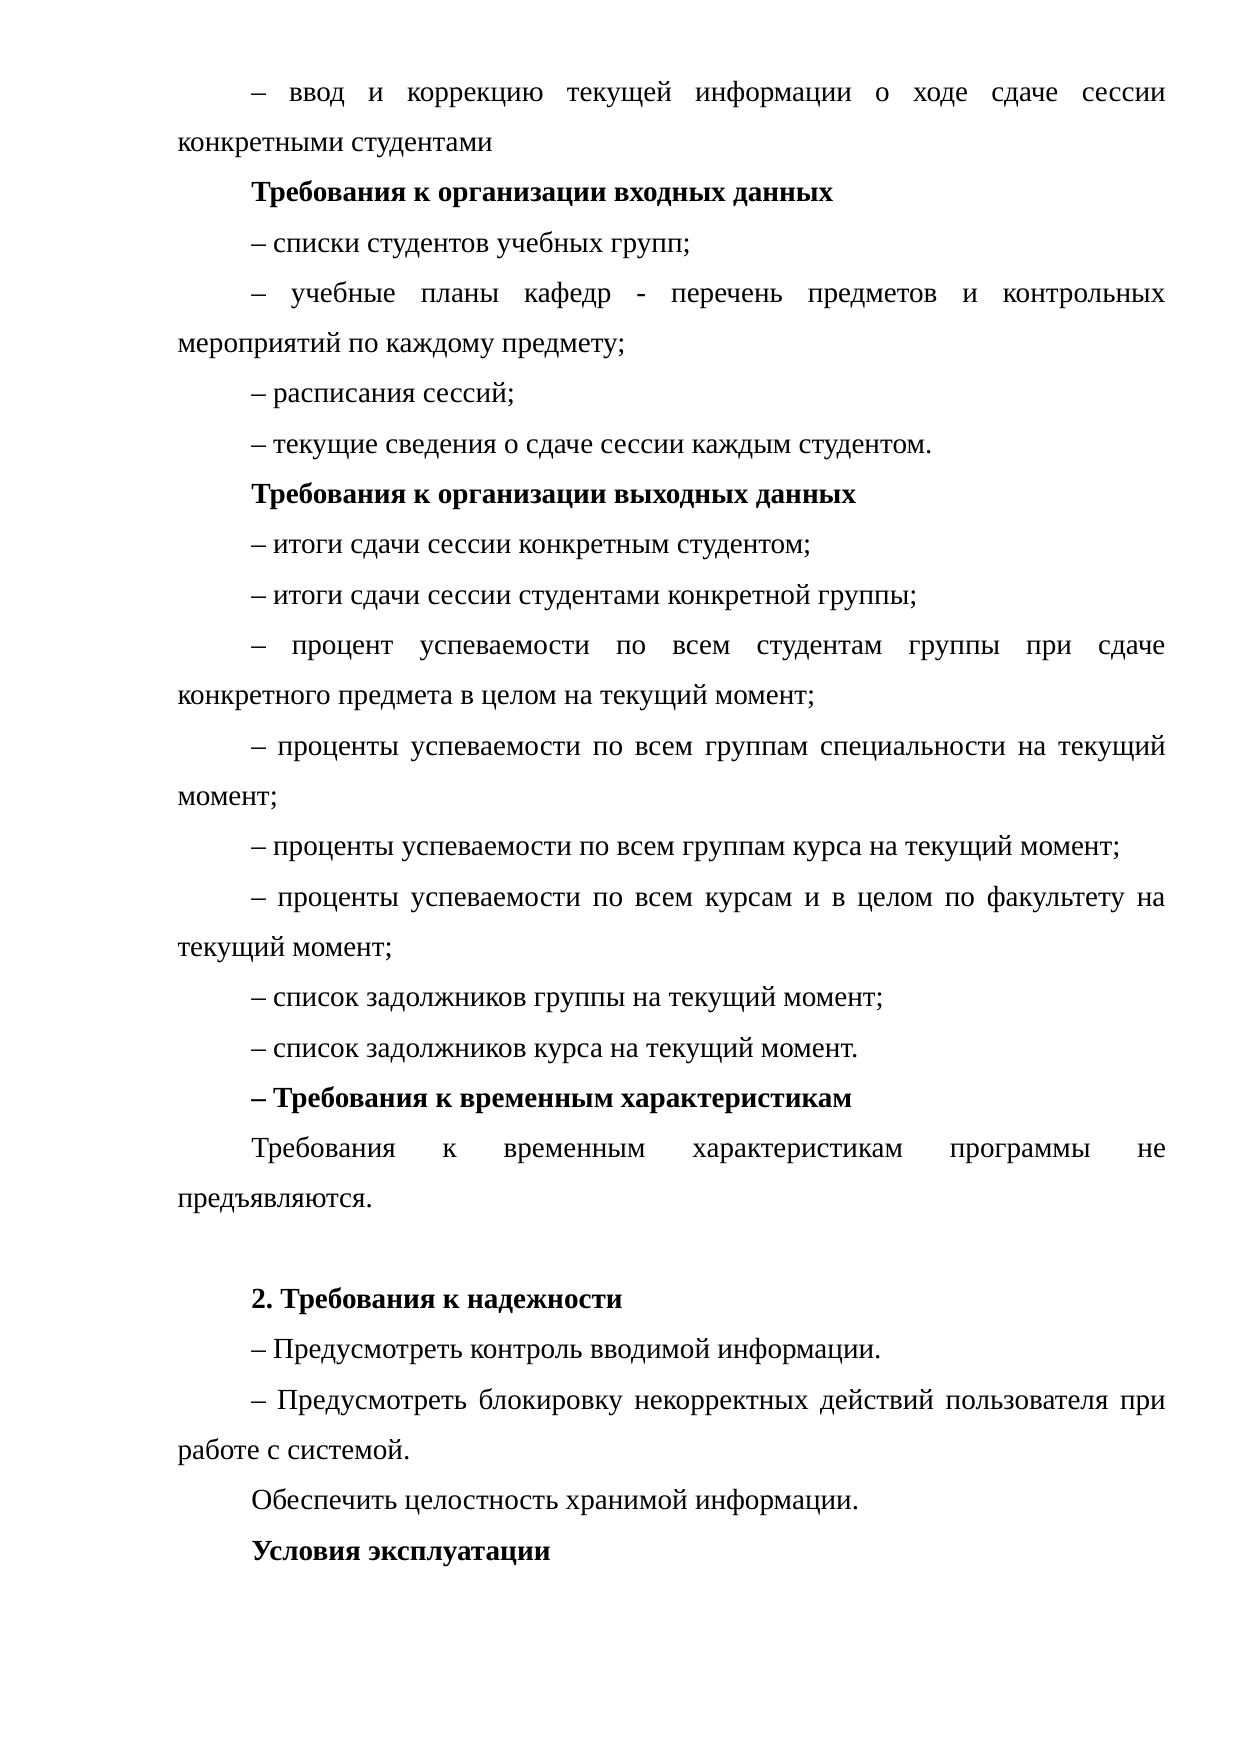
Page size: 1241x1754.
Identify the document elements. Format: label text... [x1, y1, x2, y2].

text Требования к временным характеристикам программы не предъявляются. [177, 1130, 1167, 1214]
list Требования к организации входных данных [177, 174, 1167, 208]
text – процент успеваемости по всем студентам группы при сдаче конкретного предмета в целом на текущий момент; [177, 627, 1167, 711]
text – проценты успеваемости по всем курсам и в целом по факультету на текущий момент; [177, 879, 1167, 963]
text – проценты успеваемости по всем группам специальности на текущий момент; [177, 728, 1167, 812]
text Обеспечить целостность хранимой информации. [177, 1482, 1167, 1516]
text – Требования к временным характеристикам [177, 1080, 1167, 1113]
text 2. Требования к надежности [177, 1281, 1167, 1315]
text – учебные планы кафедр - перечень предметов и контрольных мероприятий по каждому предмету; [177, 275, 1167, 359]
text – список задолжников группы на текущий момент; [177, 979, 1167, 1013]
text – Предусмотреть контроль вводимой информации. [177, 1332, 1167, 1365]
text – расписания сессий; [177, 376, 1167, 409]
text – итоги сдачи сессии студентами конкретной группы; [177, 577, 1167, 610]
text Требования к организации выходных данных [177, 476, 1167, 510]
text – список задолжников курса на текущий момент. [177, 1030, 1167, 1063]
list – ввод и коррекцию текущей информации о ходе сдаче сессии конкретными студентами [177, 74, 1167, 158]
text – текущие сведения о сдаче сессии каждым студентом. [177, 426, 1167, 459]
text – списки студентов учебных групп; [177, 225, 1167, 258]
text Условия эксплуатации [177, 1533, 1167, 1566]
text – Предусмотреть блокировку некорректных действий пользователя при работе с системой. [177, 1382, 1167, 1466]
text – итоги сдачи сессии конкретным студентом; [177, 527, 1167, 560]
text – проценты успеваемости по всем группам курса на текущий момент; [177, 828, 1167, 862]
